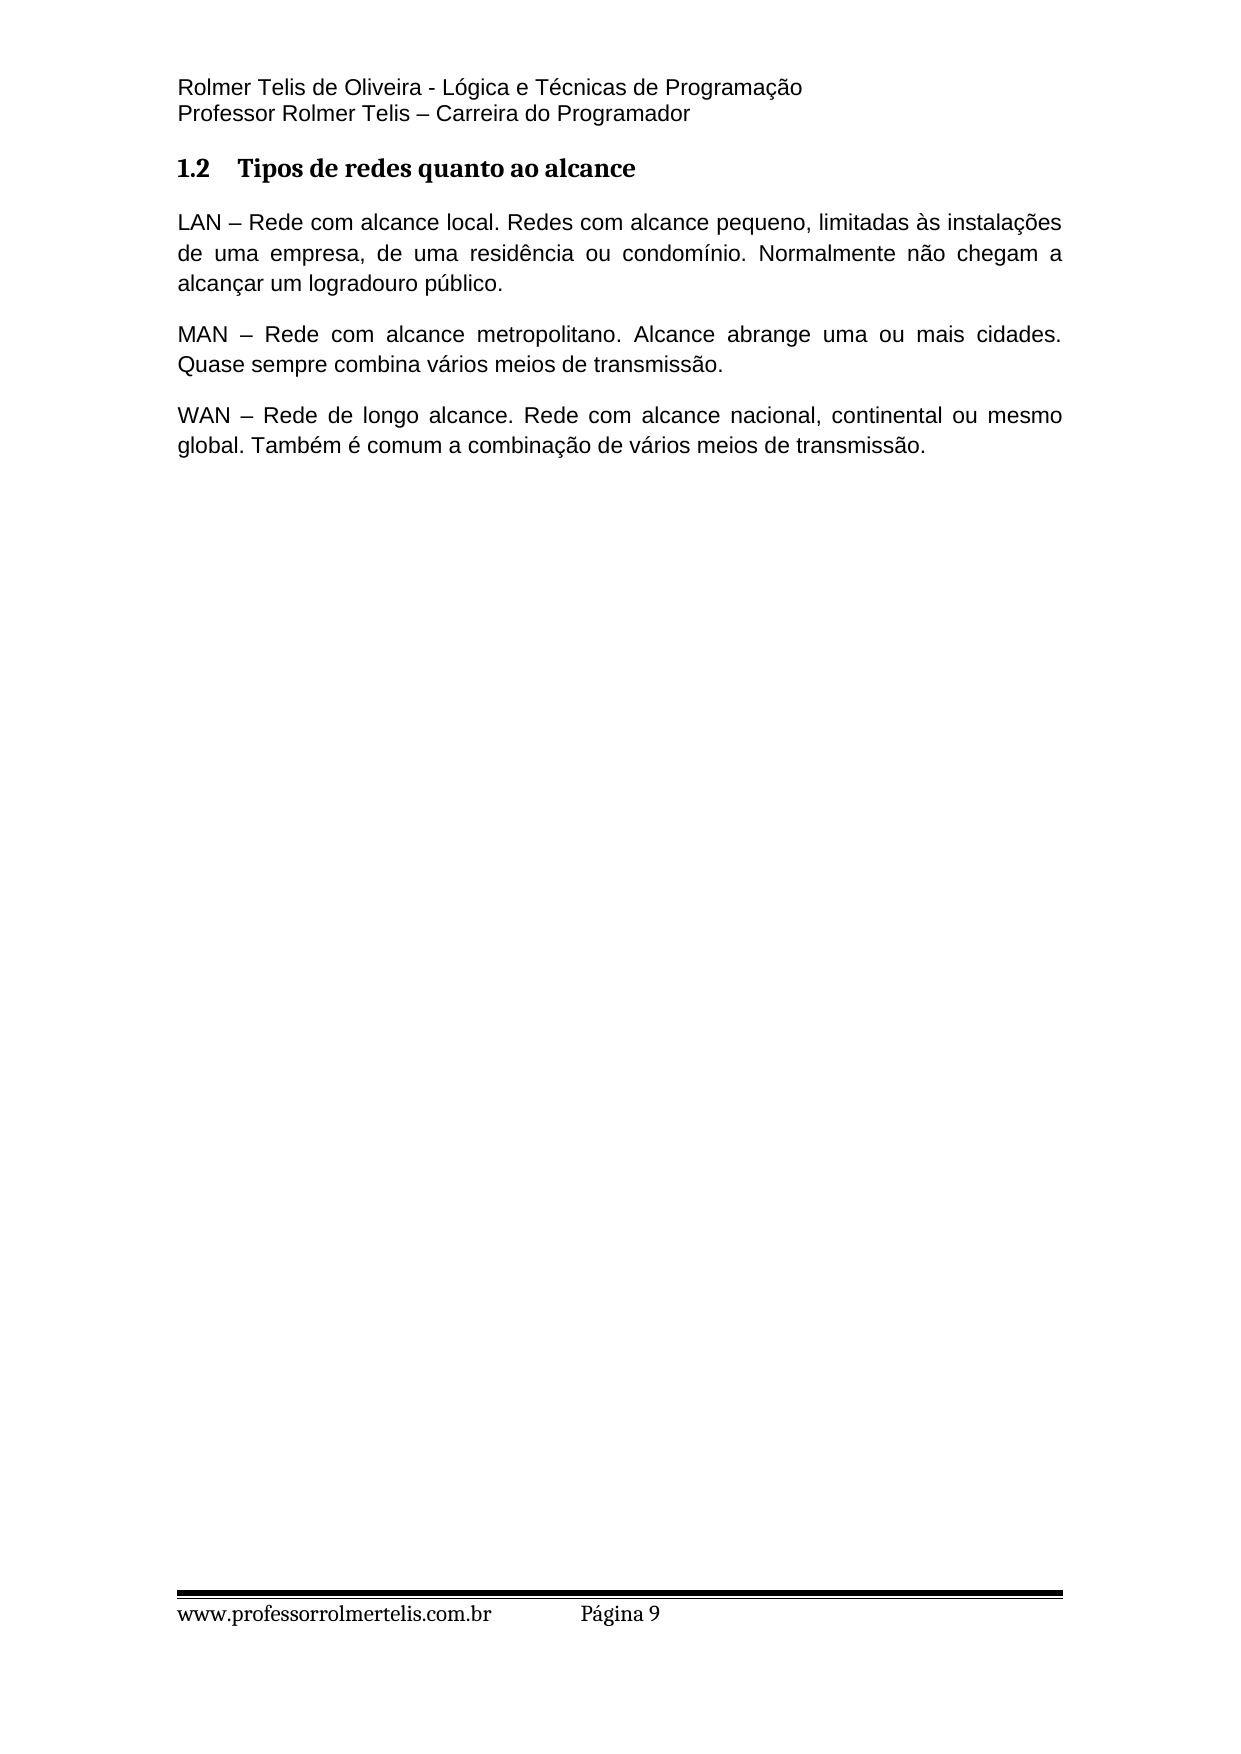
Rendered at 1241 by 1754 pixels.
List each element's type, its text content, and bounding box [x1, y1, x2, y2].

text MAN – Rede com alcance metropolitano. Alcance abrange uma ou mais cidades. Quase sempre combina vários meios de transmissão. [177, 321, 1063, 377]
text WAN – Rede de longo alcance. Rede com alcance nacional, continental ou mesmo global. Também é comum a combinação de vários meios de transmissão. [177, 402, 1063, 459]
subtitle Tipos de redes quanto ao alcance [177, 153, 1063, 184]
text LAN – Rede com alcance local. Redes com alcance pequeno, limitadas às instalações de uma empresa, de uma residência ou condomínio. Normalmente não chegam a alcançar um logradouro público. [177, 209, 1063, 296]
